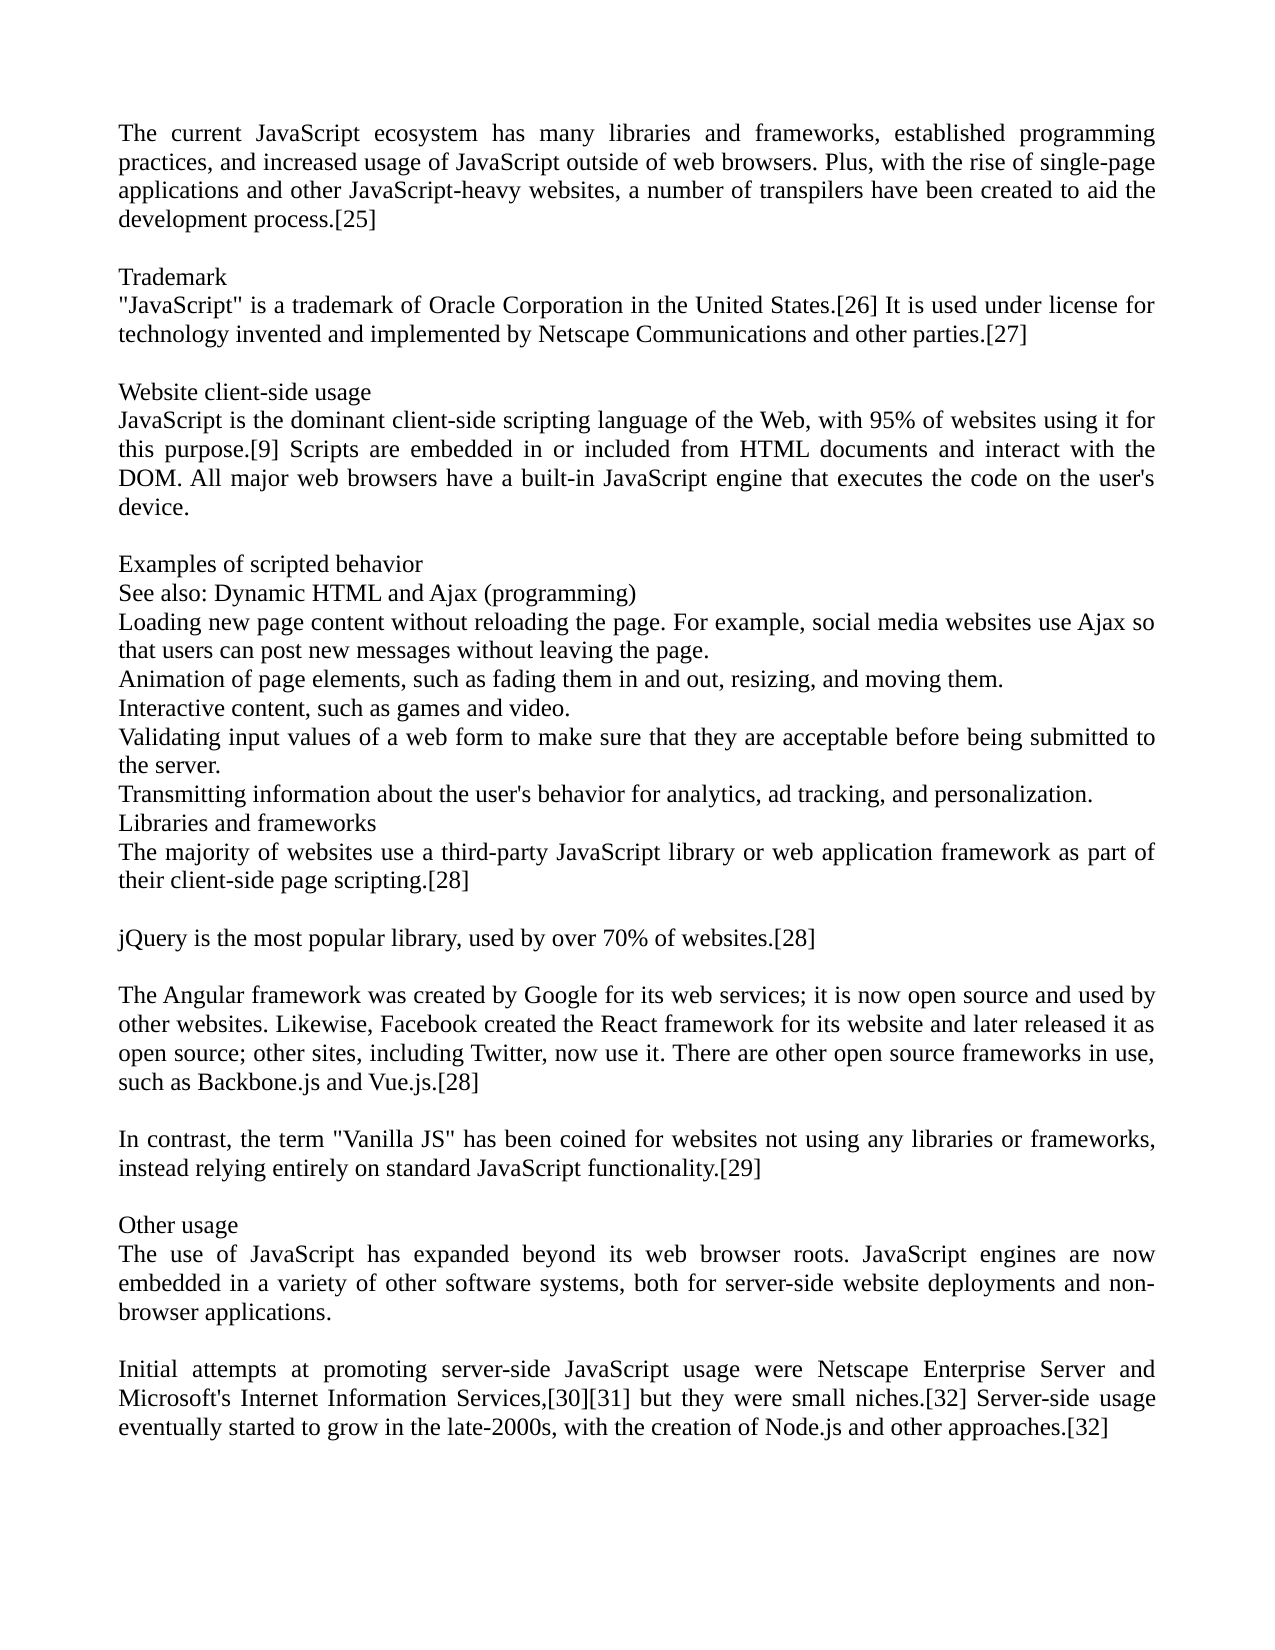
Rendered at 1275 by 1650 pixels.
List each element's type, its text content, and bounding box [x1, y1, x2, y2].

text The Angular framework was created by Google for its web services; it is now open source and used by other websites. Likewise, Facebook created the React framework for its website and later released it as open source; other sites, including Twitter, now use it. There are other open source frameworks in use, such as Backbone.js and Vue.js.[28] [118, 981, 1157, 1096]
text Other usage [118, 1211, 1157, 1239]
text Animation of page elements, such as fading them in and out, resizing, and moving them. [118, 664, 1157, 693]
text Interactive content, such as games and video. [118, 693, 1157, 722]
text "JavaScript" is a trademark of Oracle Corporation in the United States.[26] It is used under license for technology invented and implemented by Netscape Communications and other parties.[27] [118, 291, 1157, 348]
text Examples of scripted behavior [118, 549, 1157, 578]
text See also: Dynamic HTML and Ajax (programming) [118, 578, 1157, 607]
text jQuery is the most popular library, used by over 70% of websites.[28] [118, 923, 1157, 952]
text Transmitting information about the user's behavior for analytics, ad tracking, and personalization. [118, 779, 1157, 808]
text The use of JavaScript has expanded beyond its web browser roots. JavaScript engines are now embedded in a variety of other software systems, both for server-side website deployments and non-browser applications. [118, 1239, 1157, 1326]
text The majority of websites use a third-party JavaScript library or web application framework as part of their client-side page scripting.[28] [118, 837, 1157, 894]
text Trademark [118, 262, 1157, 291]
text Validating input values of a web form to make sure that they are acceptable before being submitted to the server. [118, 722, 1157, 779]
text Loading new page content without reloading the page. For example, social media websites use Ajax so that users can post new messages without leaving the page. [118, 607, 1157, 664]
text The current JavaScript ecosystem has many libraries and frameworks, established programming practices, and increased usage of JavaScript outside of web browsers. Plus, with the rise of single-page applications and other JavaScript-heavy websites, a number of transpilers have been created to aid the development process.[25] [118, 118, 1157, 233]
text Website client-side usage [118, 377, 1157, 406]
text JavaScript is the dominant client-side scripting language of the Web, with 95% of websites using it for this purpose.[9] Scripts are embedded in or included from HTML documents and interact with the DOM. All major web browsers have a built-in JavaScript engine that executes the code on the user's device. [118, 406, 1157, 521]
text In contrast, the term "Vanilla JS" has been coined for websites not using any libraries or frameworks, instead relying entirely on standard JavaScript functionality.[29] [118, 1124, 1157, 1182]
text Initial attempts at promoting server-side JavaScript usage were Netscape Enterprise Server and Microsoft's Internet Information Services,[30][31] but they were small niches.[32] Server-side usage eventually started to grow in the late-2000s, with the creation of Node.js and other approaches.[32] [118, 1354, 1157, 1441]
text Libraries and frameworks [118, 808, 1157, 837]
